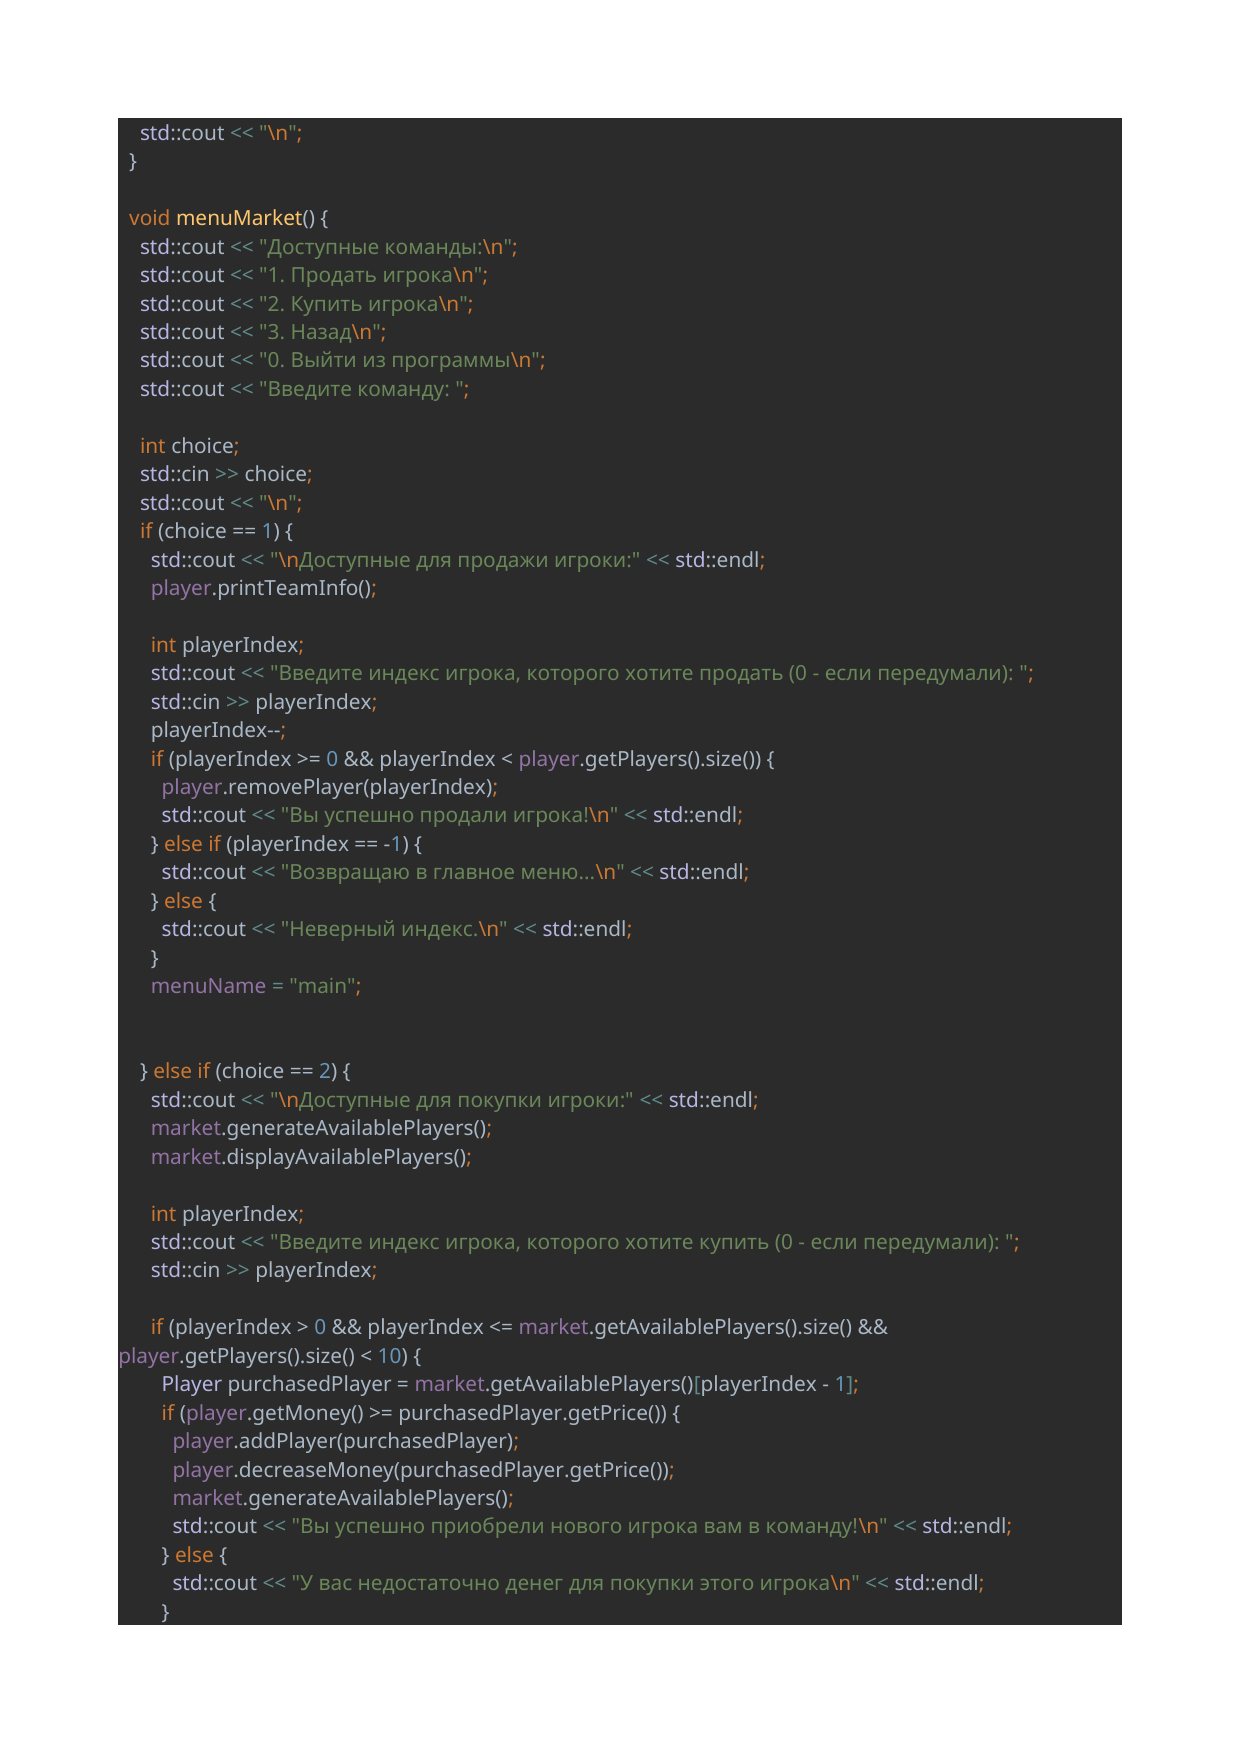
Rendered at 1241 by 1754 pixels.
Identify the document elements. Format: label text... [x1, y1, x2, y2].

text std::cout << "\n"; } void menuMarket() { std::cout << "Доступные команды:\n"; std::cout << "1. Продать игрока\n"; std::cout << "2. Купить игрока\n"; std::cout << "3. Назад\n"; std::cout << "0. Выйти из программы\n"; std::cout << "Введите команду: "; int choice; std::cin >> choice; std::cout << "\n"; if (choice == 1) { std::cout << "\nДоступные для продажи игроки:" << std::endl; player.printTeamInfo(); int playerIndex; std::cout << "Введите индекс игрока, которого хотите продать (0 - если передумали): "; std::cin >> playerIndex; playerIndex--; if (playerIndex >= 0 && playerIndex < player.getPlayers().size()) { player.removePlayer(playerIndex); std::cout << "Вы успешно продали игрока!\n" << std::endl; } else if (playerIndex == -1) { std::cout << "Возвращаю в главное меню...\n" << std::endl; } else { std::cout << "Неверный индекс.\n" << std::endl; } menuName = "main"; } else if (choice == 2) { std::cout << "\nДоступные для покупки игроки:" << std::endl; market.generateAvailablePlayers(); market.displayAvailablePlayers(); int playerIndex; std::cout << "Введите индекс игрока, которого хотите купить (0 - если передумали): "; std::cin >> playerIndex; if (playerIndex > 0 && playerIndex <= market.getAvailablePlayers().size() && player.getPlayers().size() < 10) { Player purchasedPlayer = market.getAvailablePlayers()[playerIndex - 1]; if (player.getMoney() >= purchasedPlayer.getPrice()) { player.addPlayer(purchasedPlayer); player.decreaseMoney(purchasedPlayer.getPrice()); market.generateAvailablePlayers(); std::cout << "Вы успешно приобрели нового игрока вам в команду!\n" << std::endl; } else { std::cout << "У вас недостаточно денег для покупки этого игрока\n" << std::endl; } [118, 118, 1122, 1625]
